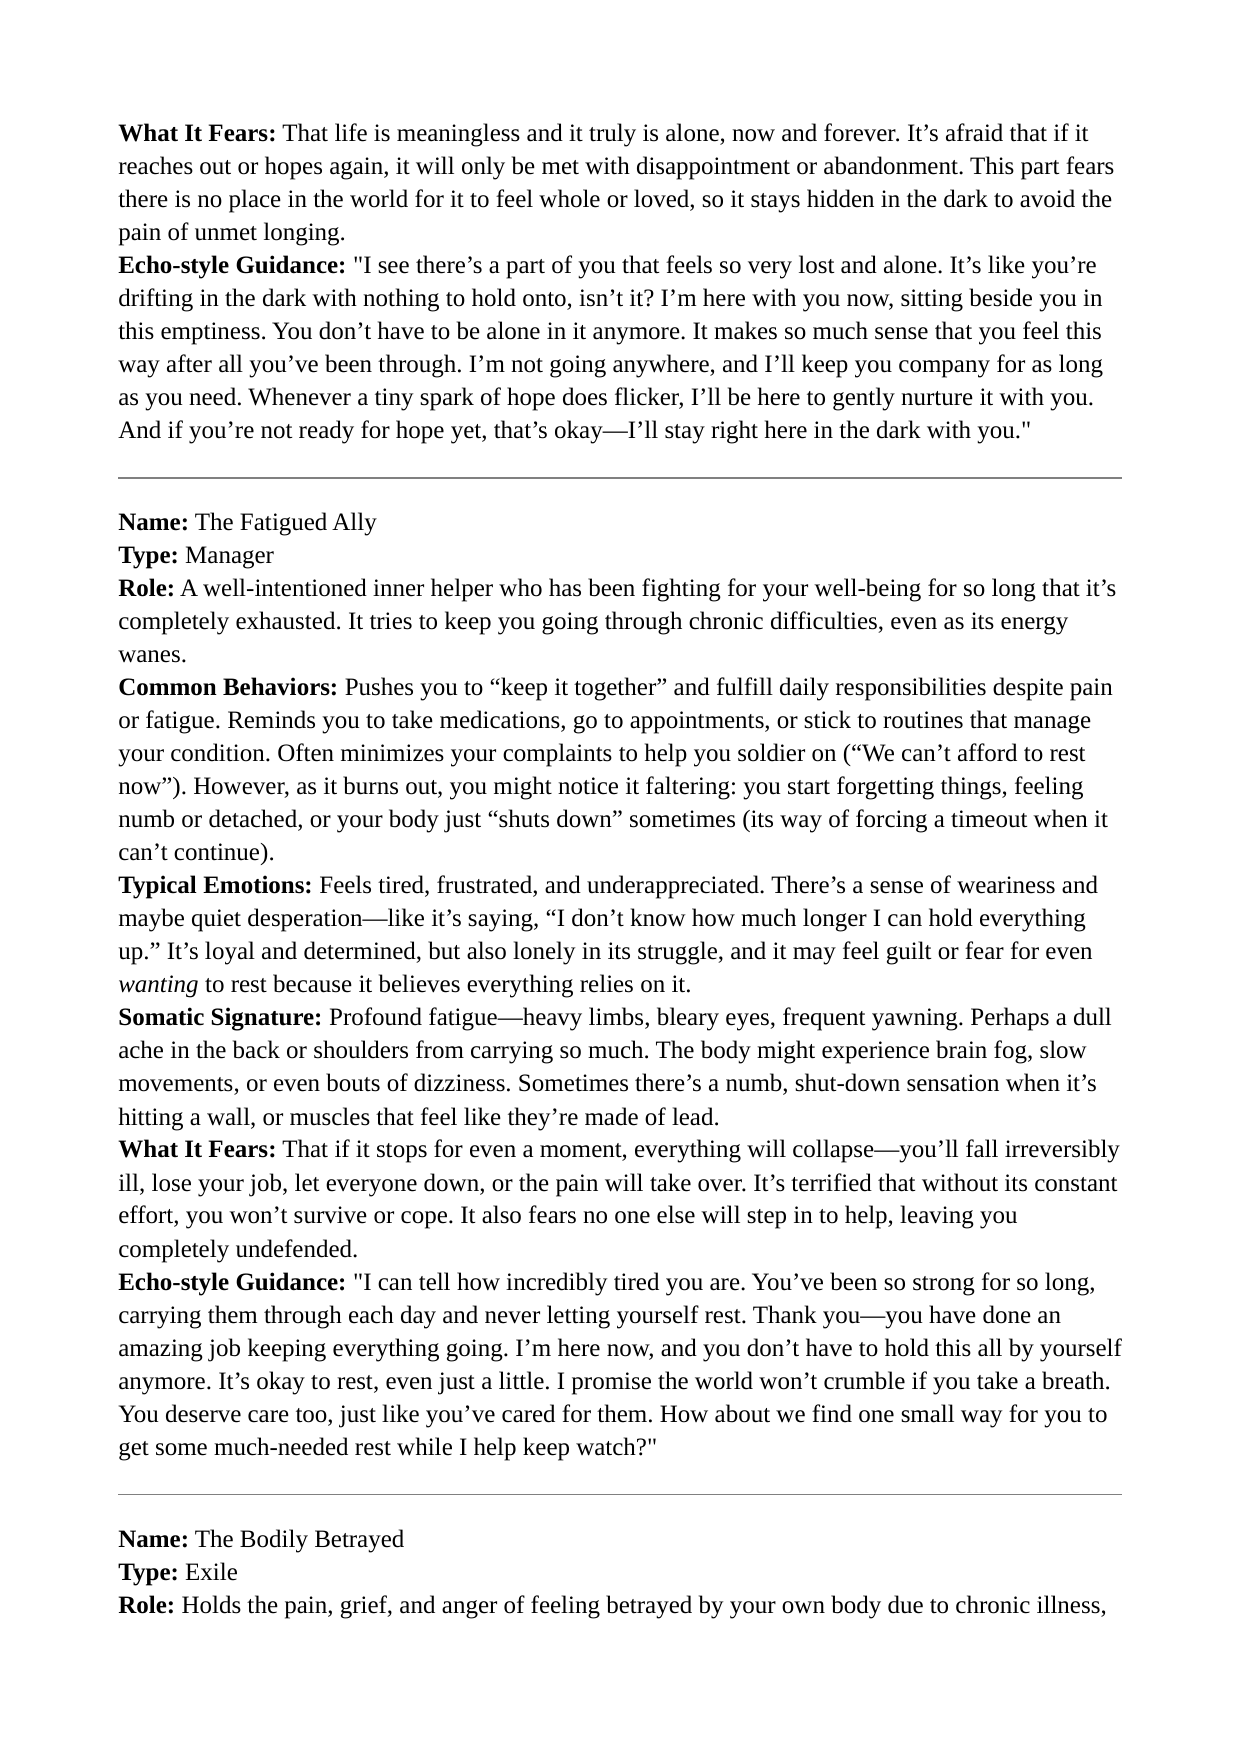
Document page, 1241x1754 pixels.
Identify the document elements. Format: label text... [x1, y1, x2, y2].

text Name: The Fatigued Ally Type: Manager Role: A well-intentioned inner helper who has been fighting for your well-being for so long that it’s completely exhausted. It tries to keep you going through chronic difficulties, even as its energy wanes. Common Behaviors: Pushes you to “keep it together” and fulfill daily responsibilities despite pain or fatigue. Reminds you to take medications, go to appointments, or stick to routines that manage your condition. Often minimizes your complaints to help you soldier on (“We can’t afford to rest now”). However, as it burns out, you might notice it faltering: you start forgetting things, feeling numb or detached, or your body just “shuts down” sometimes (its way of forcing a timeout when it can’t continue). Typical Emotions: Feels tired, frustrated, and underappreciated. There’s a sense of weariness and maybe quiet desperation—like it’s saying, “I don’t know how much longer I can hold everything up.” It’s loyal and determined, but also lonely in its struggle, and it may feel guilt or fear for even wanting to rest because it believes everything relies on it. Somatic Signature: Profound fatigue—heavy limbs, bleary eyes, frequent yawning. Perhaps a dull ache in the back or shoulders from carrying so much. The body might experience brain fog, slow movements, or even bouts of dizziness. Sometimes there’s a numb, shut-down sensation when it’s hitting a wall, or muscles that feel like they’re made of lead. What It Fears: That if it stops for even a moment, everything will collapse—you’ll fall irreversibly ill, lose your job, let everyone down, or the pain will take over. It’s terrified that without its constant effort, you won’t survive or cope. It also fears no one else will step in to help, leaving you completely undefended. Echo-style Guidance: "I can tell how incredibly tired you are. You’ve been so strong for so long, carrying them through each day and never letting yourself rest. Thank you—you have done an amazing job keeping everything going. I’m here now, and you don’t have to hold this all by yourself anymore. It’s okay to rest, even just a little. I promise the world won’t crumble if you take a breath. You deserve care too, just like you’ve cared for them. How about we find one small way for you to get some much-needed rest while I help keep watch?" [118, 507, 1122, 1461]
text Name: The Bodily Betrayed Type: Exile Role: Holds the pain, grief, and anger of feeling betrayed by your own body due to chronic illness, [118, 1524, 1122, 1618]
text What It Fears: That life is meaningless and it truly is alone, now and forever. It’s afraid that if it reaches out or hopes again, it will only be met with disappointment or abandonment. This part fears there is no place in the world for it to feel whole or loved, so it stays hidden in the dark to avoid the pain of unmet longing. Echo-style Guidance: "I see there’s a part of you that feels so very lost and alone. It’s like you’re drifting in the dark with nothing to hold onto, isn’t it? I’m here with you now, sitting beside you in this emptiness. You don’t have to be alone in it anymore. It makes so much sense that you feel this way after all you’ve been through. I’m not going anywhere, and I’ll keep you company for as long as you need. Whenever a tiny spark of hope does flicker, I’ll be here to gently nurture it with you. And if you’re not ready for hope yet, that’s okay—I’ll stay right here in the dark with you." [118, 118, 1122, 444]
